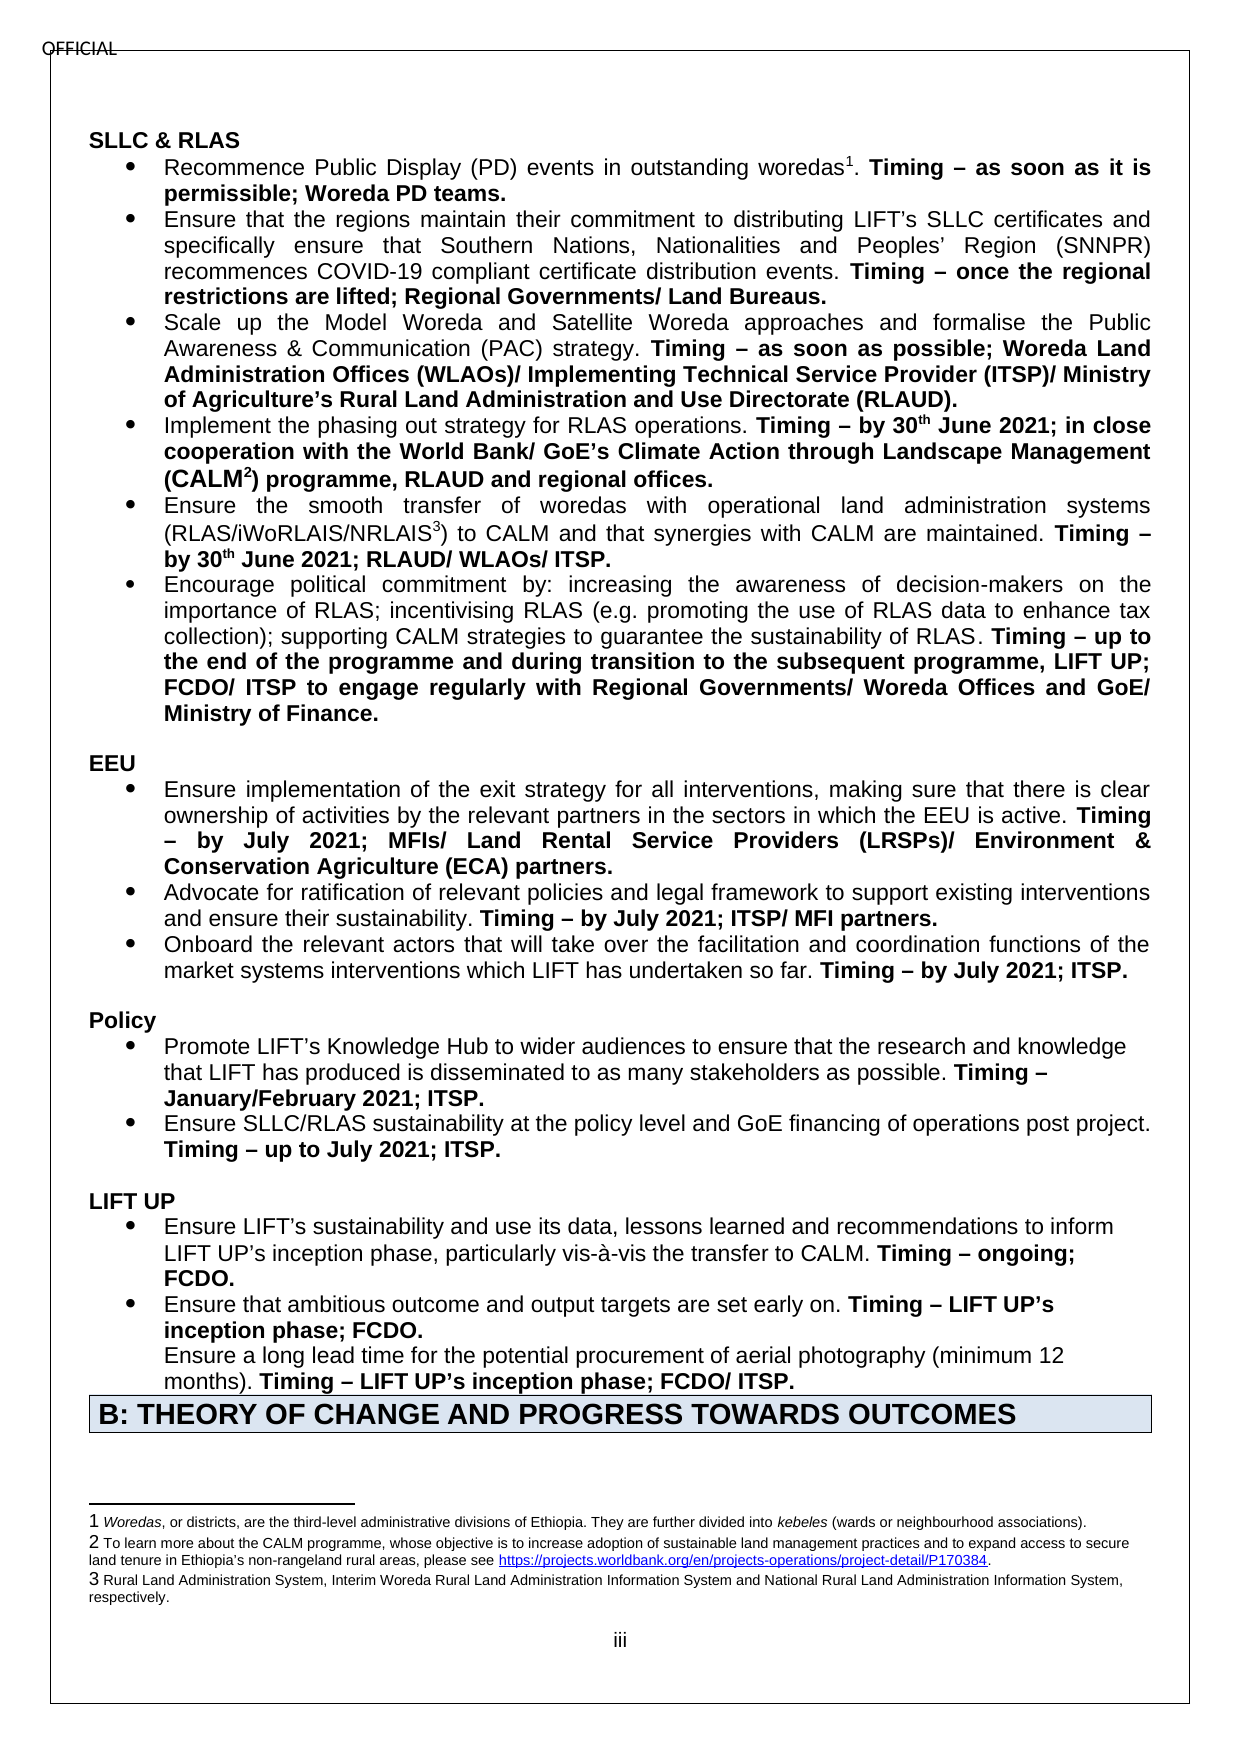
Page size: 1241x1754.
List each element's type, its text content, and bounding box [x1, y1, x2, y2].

list Ensure LIFT’s sustainability and use its data, lessons learned and recommendations to inform LIFT UP’s inception phase, particularly vis-à-vis the transfer to CALM. Timing – ongoing; FCDO. [126, 1214, 1152, 1291]
list Scale up the Model Woreda and Satellite Woreda approaches and formalise the Public Awareness & Communication (PAC) strategy. Timing – as soon as possible; Woreda Land Administration Offices (WLAOs)/ Implementing Technical Service Provider (ITSP)/ Ministry of Agriculture’s Rural Land Administration and Use Directorate (RLAUD). [126, 310, 1152, 413]
list Rural Land Administration System, Interim Woreda Rural Land Administration Information System and National Rural Land Administration Information System, respectively. [89, 1568, 1152, 1606]
list To learn more about the CALM programme, whose objective is to increase adoption of sustainable land management practices and to expand access to secure land tenure in Ethiopia’s non-rangeland rural areas, please see https://projects.worldbank.org/en/projects-operations/project-detail/P170384. [89, 1531, 1152, 1568]
text SLLC & RLAS [89, 127, 1152, 153]
list Ensure a long lead time for the potential procurement of aerial photography (minimum 12 months). Timing – LIFT UP’s inception phase; FCDO/ ITSP. [164, 1343, 1152, 1394]
subtitle B: THEORY OF CHANGE AND PROGRESS TOWARDS OUTCOMES [90, 1396, 1151, 1432]
list Implement the phasing out strategy for RLAS operations. Timing – by 30th June 2021; in close cooperation with the World Bank/ GoE’s Climate Action through Landscape Management (CALM) programme, RLAUD and regional offices. [126, 413, 1152, 492]
list Woredas, or districts, are the third-level administrative divisions of Ethiopia. They are further divided into kebeles (wards or neighbourhood associations). [89, 1510, 1152, 1531]
list Promote LIFT’s Knowledge Hub to wider audiences to ensure that the research and knowledge that LIFT has produced is disseminated to as many stakeholders as possible. Timing – January/February 2021; ITSP. [126, 1034, 1152, 1111]
text EEU [89, 751, 1152, 776]
list Onboard the relevant actors that will take over the facilitation and coordination functions of the market systems interventions which LIFT has undertaken so far. Timing – by July 2021; ITSP. [126, 931, 1152, 983]
list Ensure SLLC/RLAS sustainability at the policy level and GoE financing of operations post project. Timing – up to July 2021; ITSP. [126, 1111, 1152, 1163]
text LIFT UP [89, 1188, 1152, 1214]
text Policy [89, 1008, 1152, 1034]
list Ensure that ambitious outcome and output targets are set early on. Timing – LIFT UP’s inception phase; FCDO. [126, 1291, 1152, 1343]
list Ensure implementation of the exit strategy for all interventions, making sure that there is clear ownership of activities by the relevant partners in the sectors in which the EEU is active. Timing – by July 2021; MFIs/ Land Rental Service Providers (LRSPs)/ Environment & Conservation Agriculture (ECA) partners. [126, 776, 1152, 879]
list Advocate for ratification of relevant policies and legal framework to support existing interventions and ensure their sustainability. Timing – by July 2021; ITSP/ MFI partners. [126, 879, 1152, 931]
list Ensure the smooth transfer of woredas with operational land administration systems (RLAS/iWoRLAIS/NRLAIS) to CALM and that synergies with CALM are maintained. Timing – by 30th June 2021; RLAUD/ WLAOs/ ITSP. [126, 492, 1152, 572]
list Encourage political commitment by: increasing the awareness of decision-makers on the importance of RLAS; incentivising RLAS (e.g. promoting the use of RLAS data to enhance tax collection); supporting CALM strategies to guarantee the sustainability of RLAS. Timing – up to the end of the programme and during transition to the subsequent programme, LIFT UP; FCDO/ ITSP to engage regularly with Regional Governments/ Woreda Offices and GoE/ Ministry of Finance. [126, 572, 1152, 726]
list Recommence Public Display (PD) events in outstanding woredas. Timing – as soon as it is permissible; Woreda PD teams. [126, 153, 1152, 207]
list Ensure that the regions maintain their commitment to distributing LIFT’s SLLC certificates and specifically ensure that Southern Nations, Nationalities and Peoples’ Region (SNNPR) recommences COVID-19 compliant certificate distribution events. Timing – once the regional restrictions are lifted; Regional Governments/ Land Bureaus. [126, 207, 1152, 310]
